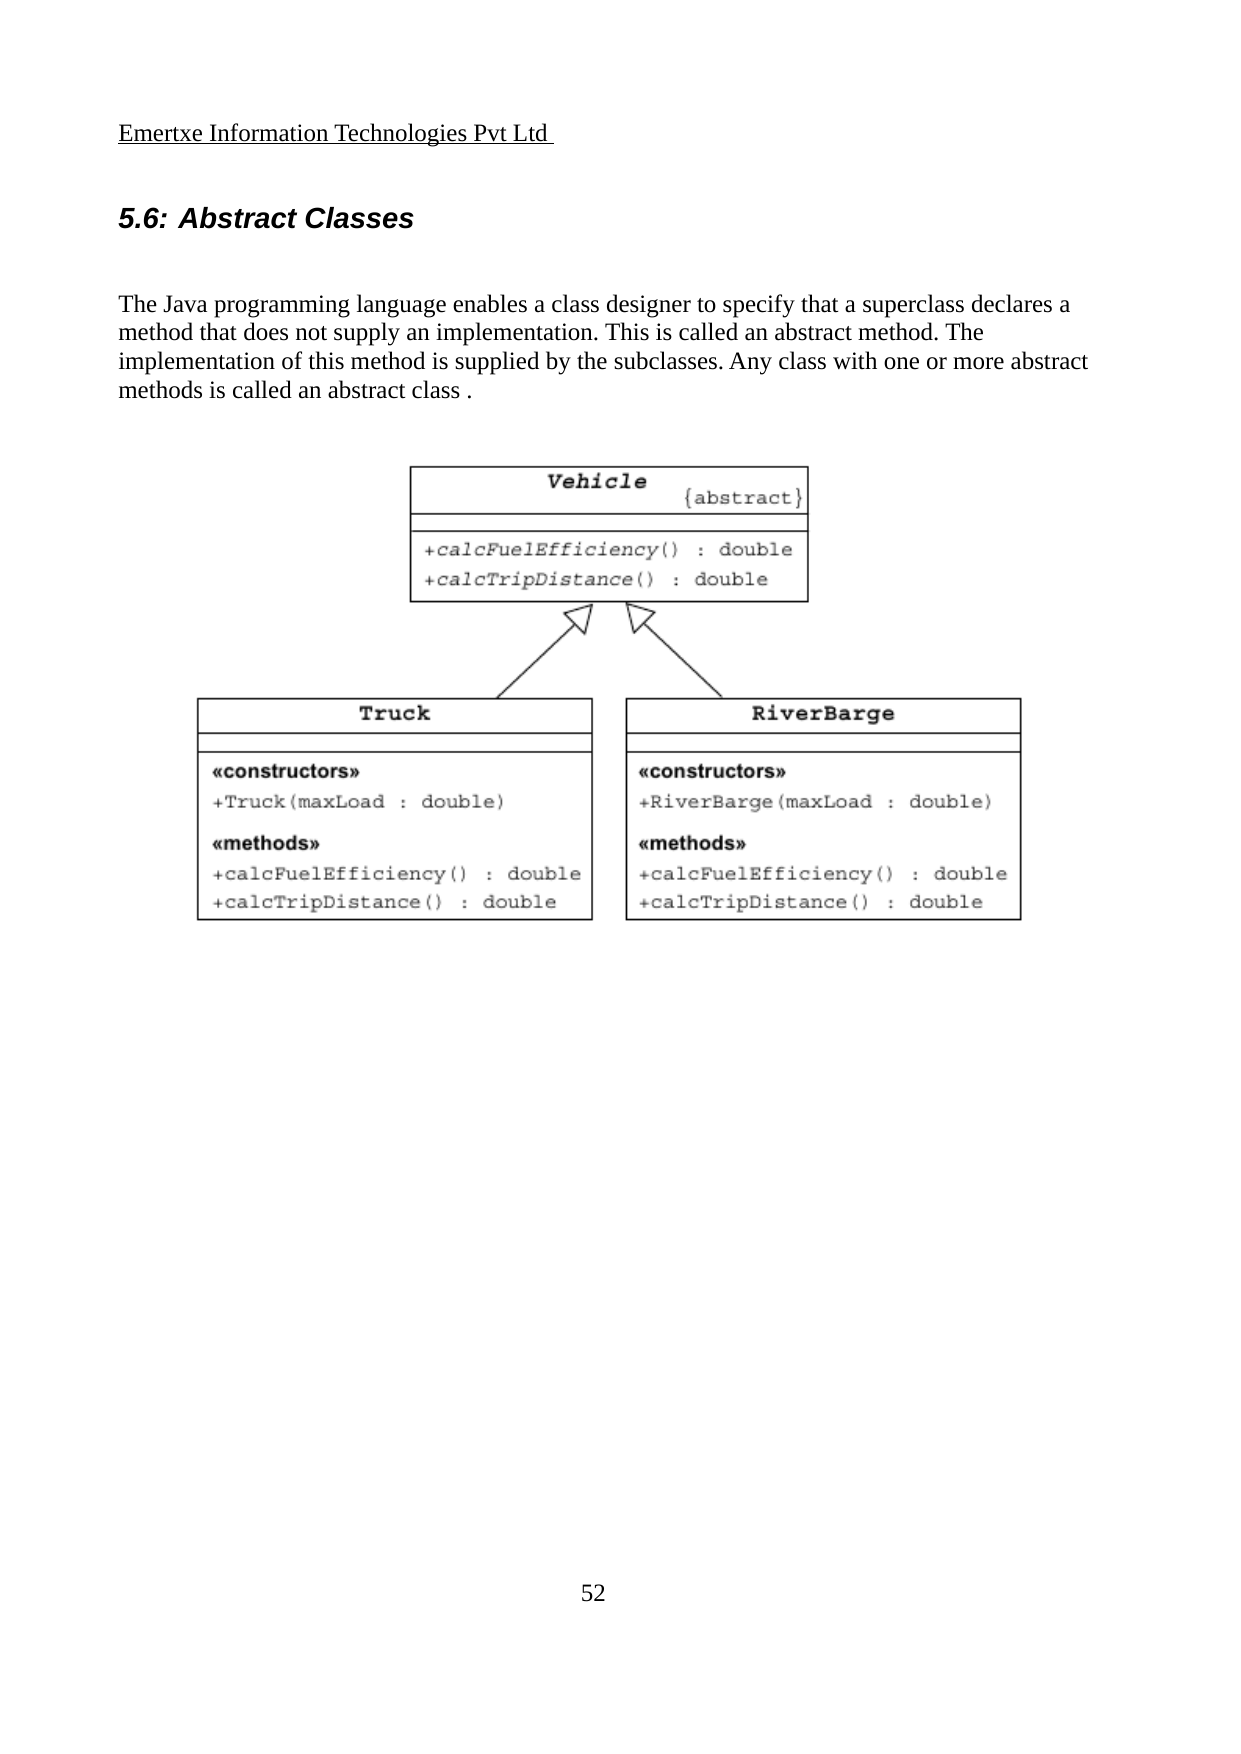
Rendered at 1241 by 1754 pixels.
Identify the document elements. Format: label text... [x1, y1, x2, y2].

text The Java programming language enables a class designer to specify that a superclass declares a method that does not supply an implementation. This is called an abstract method. The implementation of this method is supplied by the subclasses. Any class with one or more abstract methods is called an abstract class . [118, 289, 1122, 404]
subtitle Abstract Classes [118, 201, 1122, 235]
picture [177, 457, 1063, 941]
